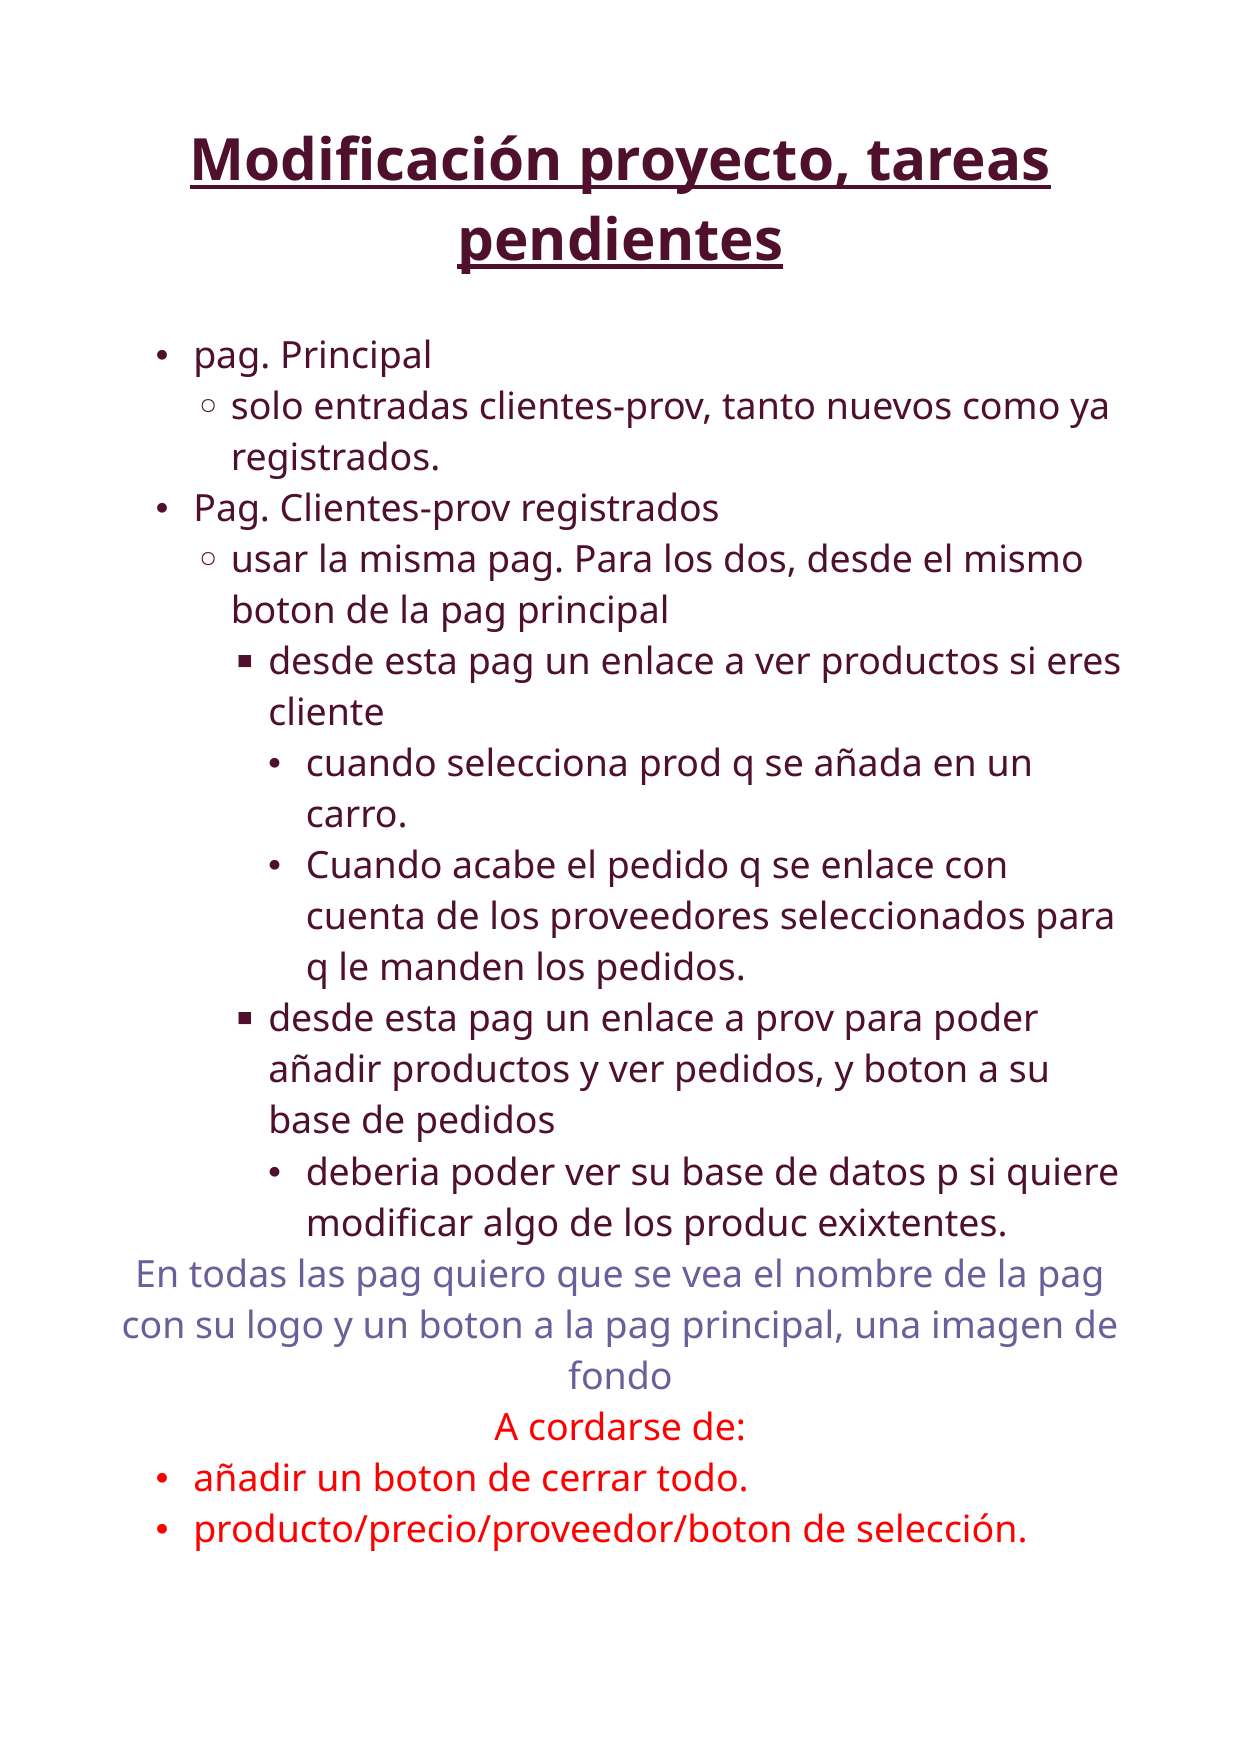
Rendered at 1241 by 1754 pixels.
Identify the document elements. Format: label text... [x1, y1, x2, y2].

list desde esta pag un enlace a prov para poder añadir productos y ver pedidos, y boton a su base de pedidos [231, 992, 1122, 1145]
text A cordarse de: [118, 1400, 1122, 1451]
list añadir un boton de cerrar todo. [156, 1451, 1122, 1502]
list solo entradas clientes-prov, tanto nuevos como ya registrados. [193, 379, 1122, 481]
list deberia poder ver su base de datos p si quiere modificar algo de los produc exixtentes. [268, 1145, 1122, 1247]
list usar la misma pag. Para los dos, desde el mismo boton de la pag principal [193, 532, 1122, 634]
list Cuando acabe el pedido q se enlace con cuenta de los proveedores seleccionados para q le manden los pedidos. [268, 838, 1122, 992]
text Modificación proyecto, tareas pendientes [118, 118, 1122, 277]
list cuando selecciona prod q se añada en un carro. [268, 736, 1122, 838]
list pag. Principal [156, 328, 1122, 379]
text En todas las pag quiero que se vea el nombre de la pag con su logo y un boton a la pag principal, una imagen de fondo [118, 1247, 1122, 1400]
list Pag. Clientes-prov registrados [156, 481, 1122, 532]
list producto/precio/proveedor/boton de selección. [156, 1502, 1122, 1553]
list desde esta pag un enlace a ver productos si eres cliente [231, 634, 1122, 736]
